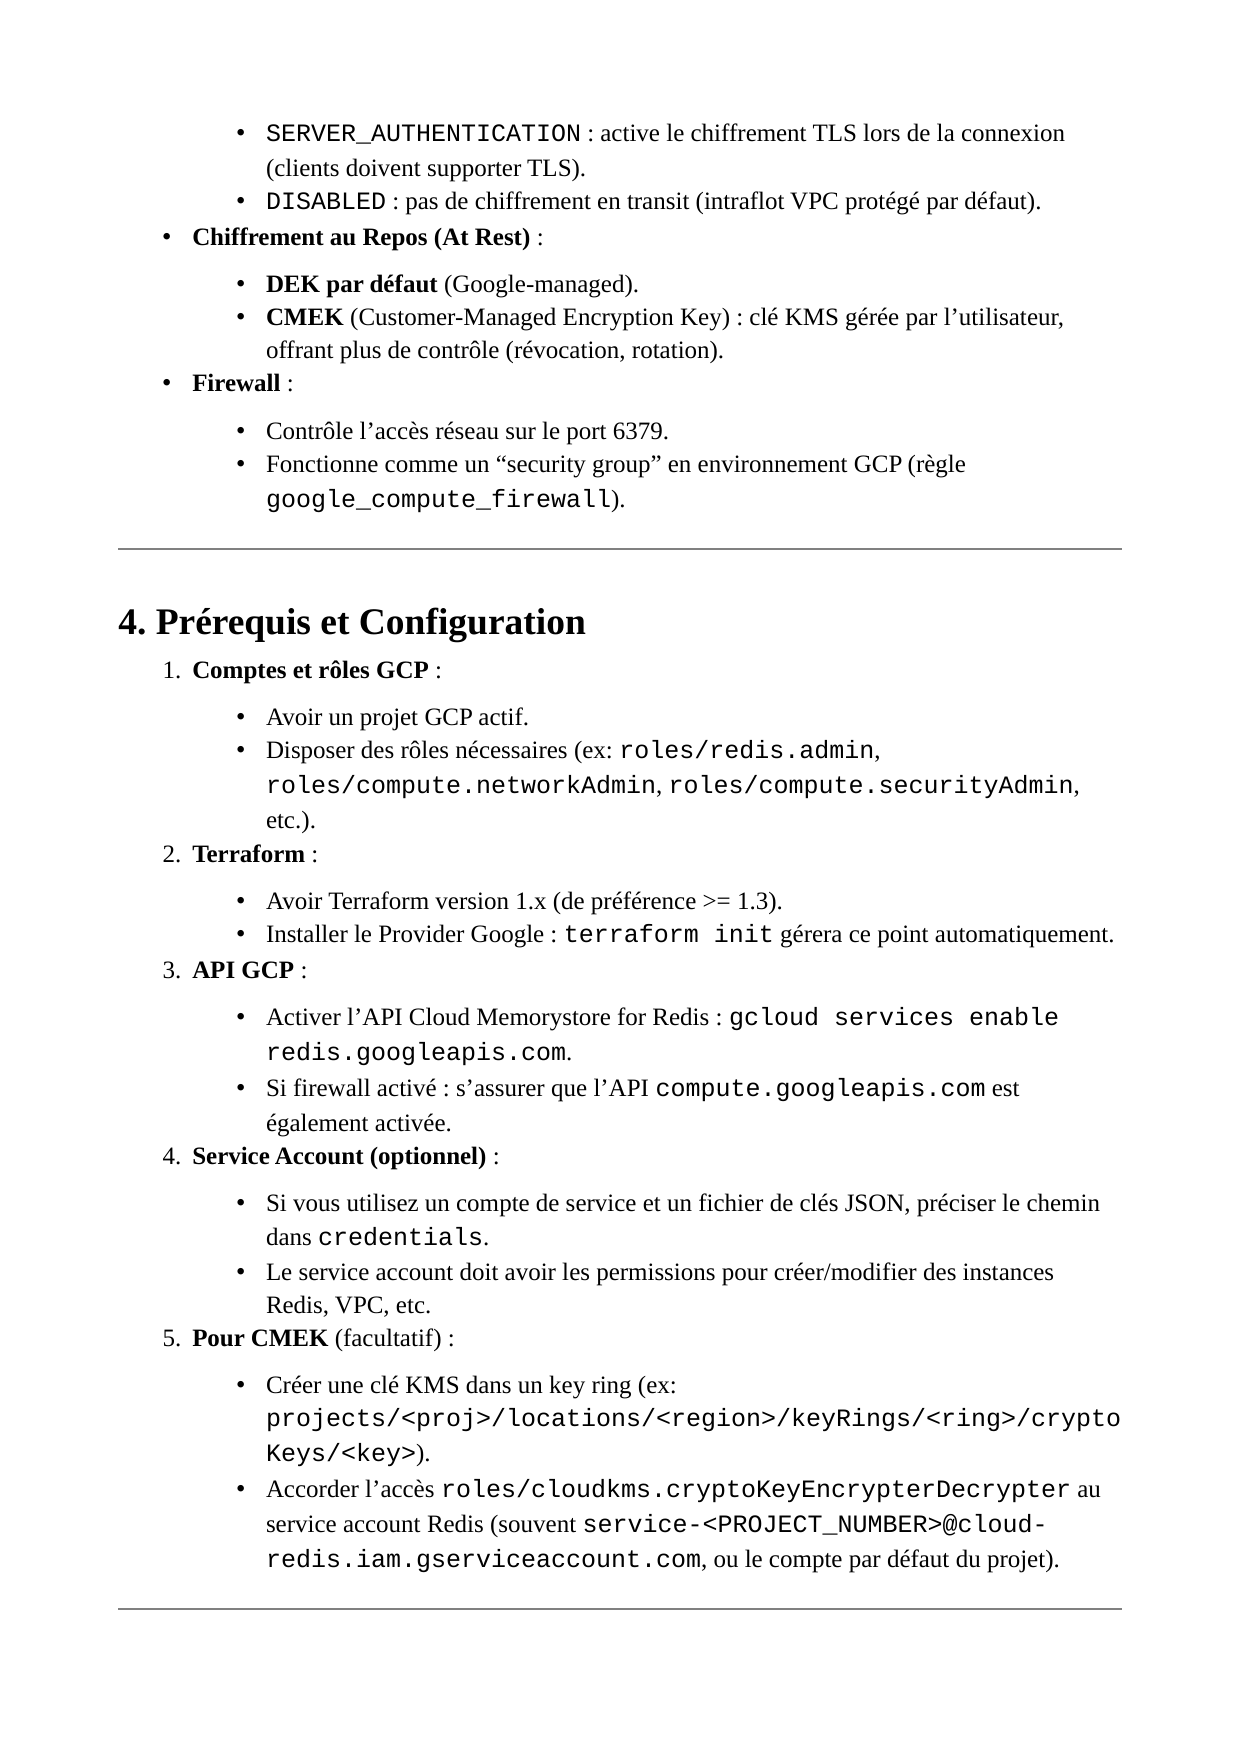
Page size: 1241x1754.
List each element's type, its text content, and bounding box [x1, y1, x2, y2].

list Chiffrement au Repos (At Rest) : [162, 222, 1122, 250]
list Firewall : [162, 368, 1122, 397]
list Créer une clé KMS dans un key ring (ex: projects/<proj>/locations/<region>/keyRings/<ring>/cryptoKeys/<key>). [236, 1371, 1122, 1469]
list Si vous utilisez un compte de service et un fichier de clés JSON, préciser le chemin dans credentials. [236, 1188, 1122, 1252]
list API GCP : [162, 955, 1122, 983]
list Activer l’API Cloud Memorystore for Redis : gcloud services enable redis.googleapis.com. [236, 1002, 1122, 1068]
list Disposer des rôles nécessaires (ex: roles/redis.admin, roles/compute.networkAdmin, roles/compute.securityAdmin, etc.). [236, 735, 1122, 834]
subtitle 4. Prérequis et Configuration [118, 599, 1122, 642]
list Pour CMEK (facultatif) : [162, 1323, 1122, 1352]
list Installer le Provider Google : terraform init gérera ce point automatiquement. [236, 919, 1122, 950]
list Accorder l’accès roles/cloudkms.cryptoKeyEncrypterDecrypter au service account Redis (souvent service-<PROJECT_NUMBER>@cloud-redis.iam.gserviceaccount.com, ou le compte par défaut du projet). [236, 1474, 1122, 1575]
list Service Account (optionnel) : [162, 1141, 1122, 1170]
list Si firewall activé : s’assurer que l’API compute.googleapis.com est également activée. [236, 1073, 1122, 1137]
list Contrôle l’accès réseau sur le port 6379. [236, 416, 1122, 445]
list Fonctionne comme un “security group” en environnement GCP (règle google_compute_firewall). [236, 449, 1122, 515]
list DEK par défaut (Google-managed). [236, 269, 1122, 298]
list Terraform : [162, 839, 1122, 867]
list Le service account doit avoir les permissions pour créer/modifier des instances Redis, VPC, etc. [236, 1257, 1122, 1319]
list Avoir Terraform version 1.x (de préférence >= 1.3). [236, 886, 1122, 915]
list DISABLED : pas de chiffrement en transit (intraflot VPC protégé par défaut). [236, 186, 1122, 217]
list Comptes et rôles GCP : [162, 655, 1122, 683]
list CMEK (Customer-Managed Encryption Key) : clé KMS gérée par l’utilisateur, offrant plus de contrôle (révocation, rotation). [236, 302, 1122, 364]
list SERVER_AUTHENTICATION : active le chiffrement TLS lors de la connexion (clients doivent supporter TLS). [236, 118, 1122, 182]
list Avoir un projet GCP actif. [236, 702, 1122, 731]
